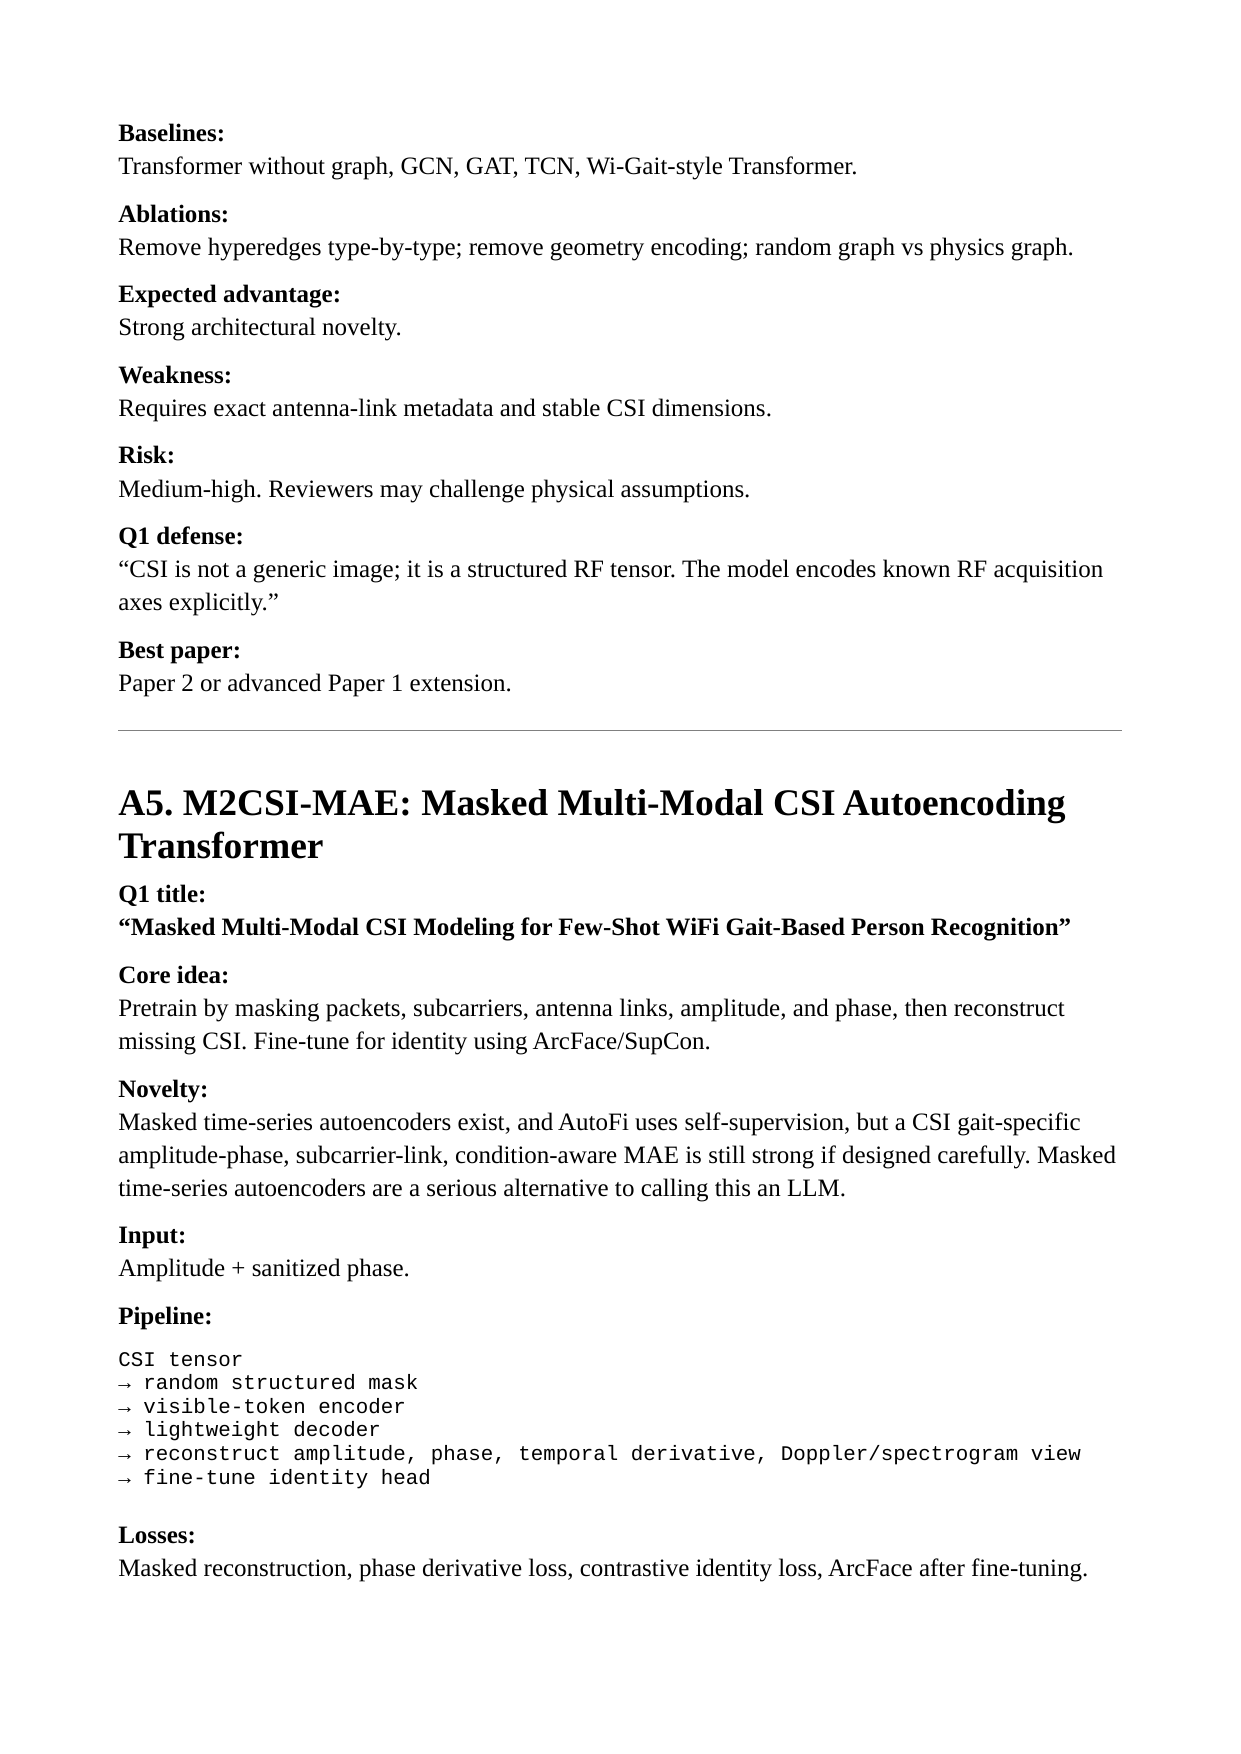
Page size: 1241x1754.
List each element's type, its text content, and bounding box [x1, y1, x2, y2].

text Q1 defense: “CSI is not a generic image; it is a structured RF tensor. The model encodes known RF acquisition axes explicitly.” [118, 521, 1122, 616]
text Q1 title: “Masked Multi-Modal CSI Modeling for Few-Shot WiFi Gait-Based Person Recognition” [118, 879, 1122, 941]
text Best paper: Paper 2 or advanced Paper 1 extension. [118, 635, 1122, 697]
text Input: Amplitude + sanitized phase. [118, 1220, 1122, 1282]
text Weakness: Requires exact antenna-link metadata and stable CSI dimensions. [118, 360, 1122, 422]
text → reconstruct amplitude, phase, temporal derivative, Doppler/spectrogram view [118, 1443, 1122, 1467]
text → random structured mask [118, 1372, 1122, 1396]
text Baselines: Transformer without graph, GCN, GAT, TCN, Wi-Gait-style Transformer. [118, 118, 1122, 180]
text Core idea: Pretrain by masking packets, subcarriers, antenna links, amplitude, and phase, then reconstruct missing CSI. Fine-tune for identity using ArcFace/SupCon. [118, 960, 1122, 1055]
text Ablations: Remove hyperedges type-by-type; remove geometry encoding; random graph vs physics graph. [118, 199, 1122, 261]
text Expected advantage: Strong architectural novelty. [118, 279, 1122, 341]
text Risk: Medium-high. Reviewers may challenge physical assumptions. [118, 441, 1122, 502]
text → visible-token encoder [118, 1396, 1122, 1419]
subtitle A5. M2CSI-MAE: Masked Multi-Modal CSI Autoencoding Transformer [118, 781, 1122, 867]
text Pipeline: [118, 1301, 1122, 1330]
text Novelty: Masked time-series autoencoders exist, and AutoFi uses self-supervision, but a CSI gait-specific amplitude-phase, subcarrier-link, condition-aware MAE is still strong if designed carefully. Masked time-series autoencoders are a serious alternative to calling this an LLM. [118, 1074, 1122, 1201]
text → fine-tune identity head [118, 1467, 1122, 1490]
text CSI tensor [118, 1348, 1122, 1372]
text Losses: Masked reconstruction, phase derivative loss, contrastive identity loss, ArcFace after fine-tuning. [118, 1520, 1122, 1582]
text → lightweight decoder [118, 1419, 1122, 1443]
